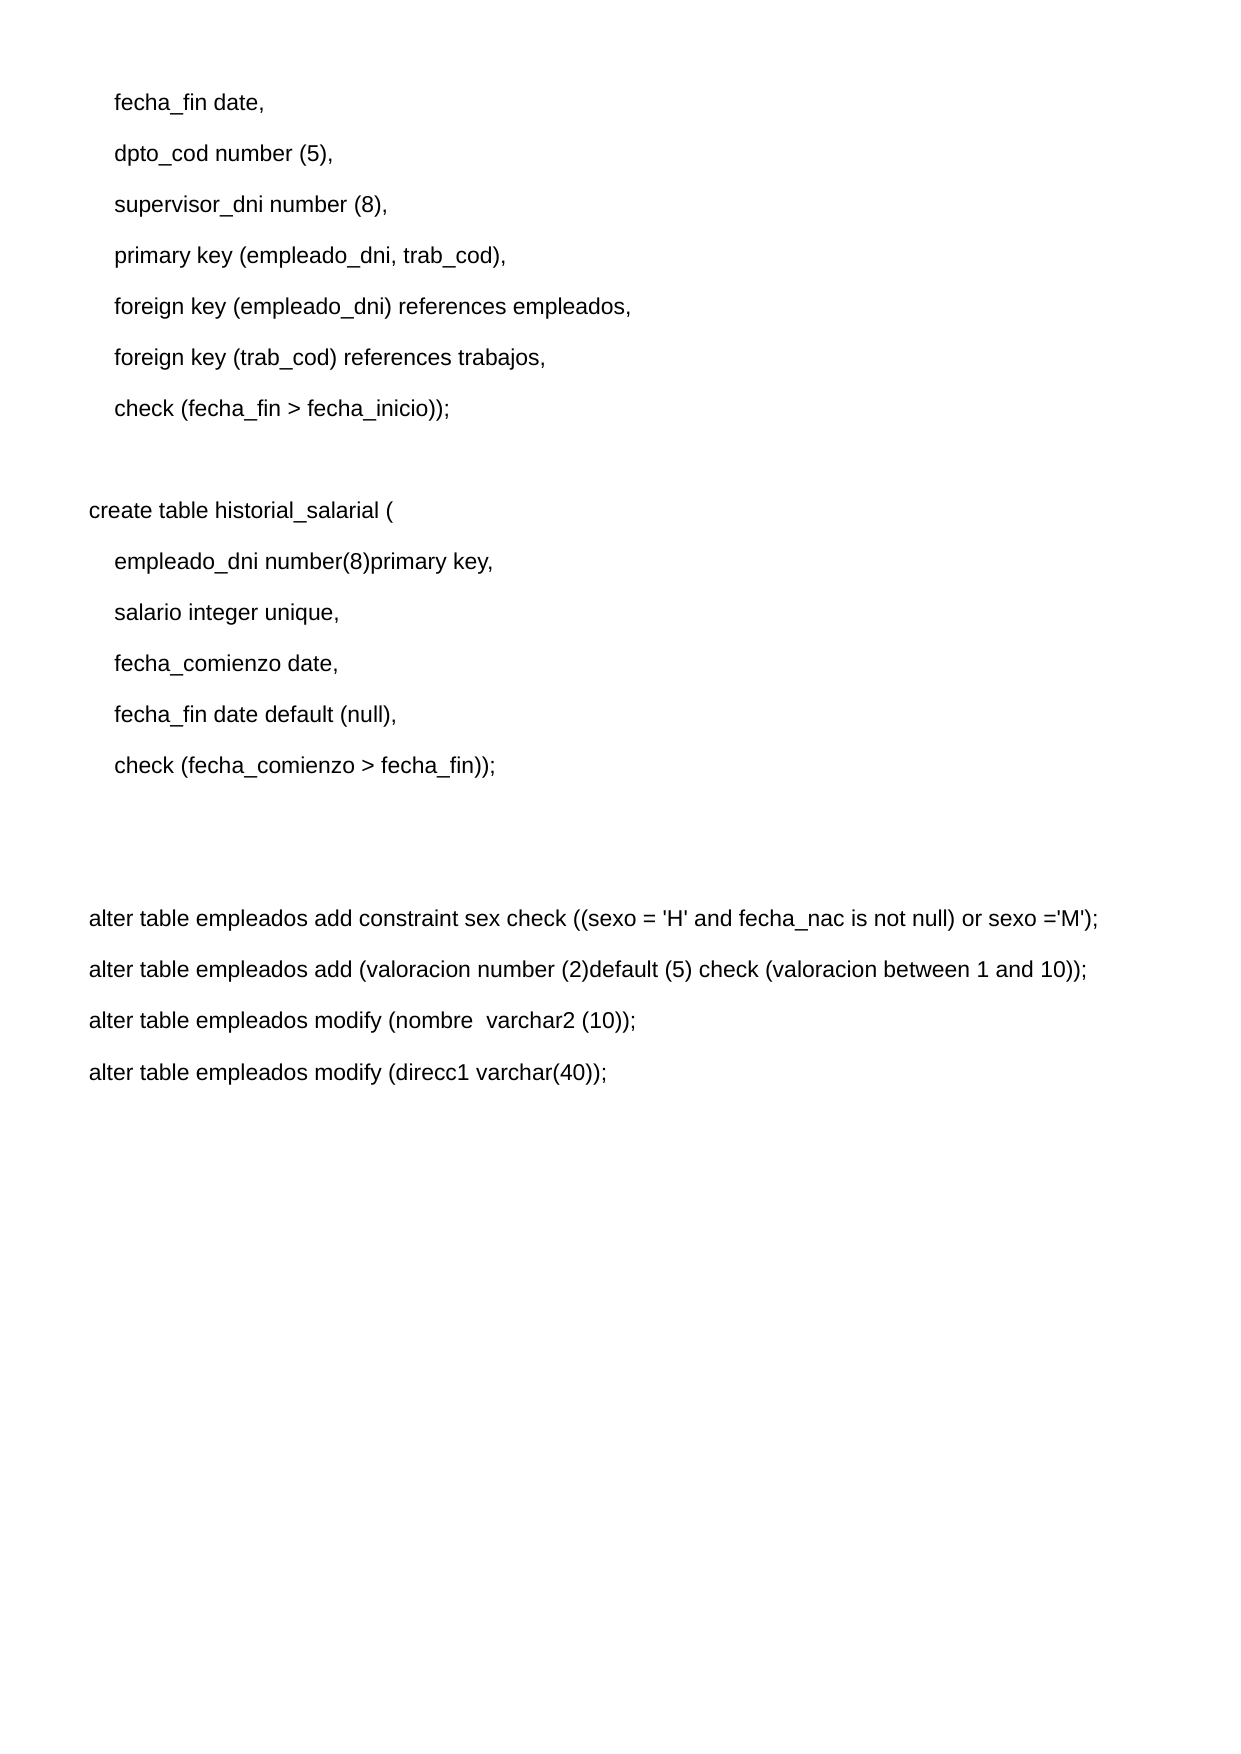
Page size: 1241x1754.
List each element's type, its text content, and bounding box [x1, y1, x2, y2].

text empleado_dni number(8)primary key, [89, 548, 1152, 574]
text alter table empleados modify (direcc1 varchar(40)); [89, 1058, 1152, 1085]
text fecha_comienzo date, [89, 650, 1152, 676]
text fecha_fin date, [89, 89, 1152, 115]
text foreign key (trab_cod) references trabajos, [89, 344, 1152, 370]
text salario integer unique, [89, 599, 1152, 625]
text supervisor_dni number (8), [89, 191, 1152, 217]
text check (fecha_fin > fecha_inicio)); [89, 395, 1152, 421]
text create table historial_salarial ( [89, 497, 1152, 523]
text alter table empleados add (valoracion number (2)default (5) check (valoracion between 1 and 10)); [89, 956, 1152, 983]
text check (fecha_comienzo > fecha_fin)); [89, 752, 1152, 778]
text alter table empleados add constraint sex check ((sexo = 'H' and fecha_nac is not null) or sexo ='M'); [89, 905, 1152, 932]
text alter table empleados modify (nombre varchar2 (10)); [89, 1007, 1152, 1034]
text primary key (empleado_dni, trab_cod), [89, 242, 1152, 268]
text foreign key (empleado_dni) references empleados, [89, 293, 1152, 319]
text fecha_fin date default (null), [89, 701, 1152, 727]
text dpto_cod number (5), [89, 140, 1152, 166]
